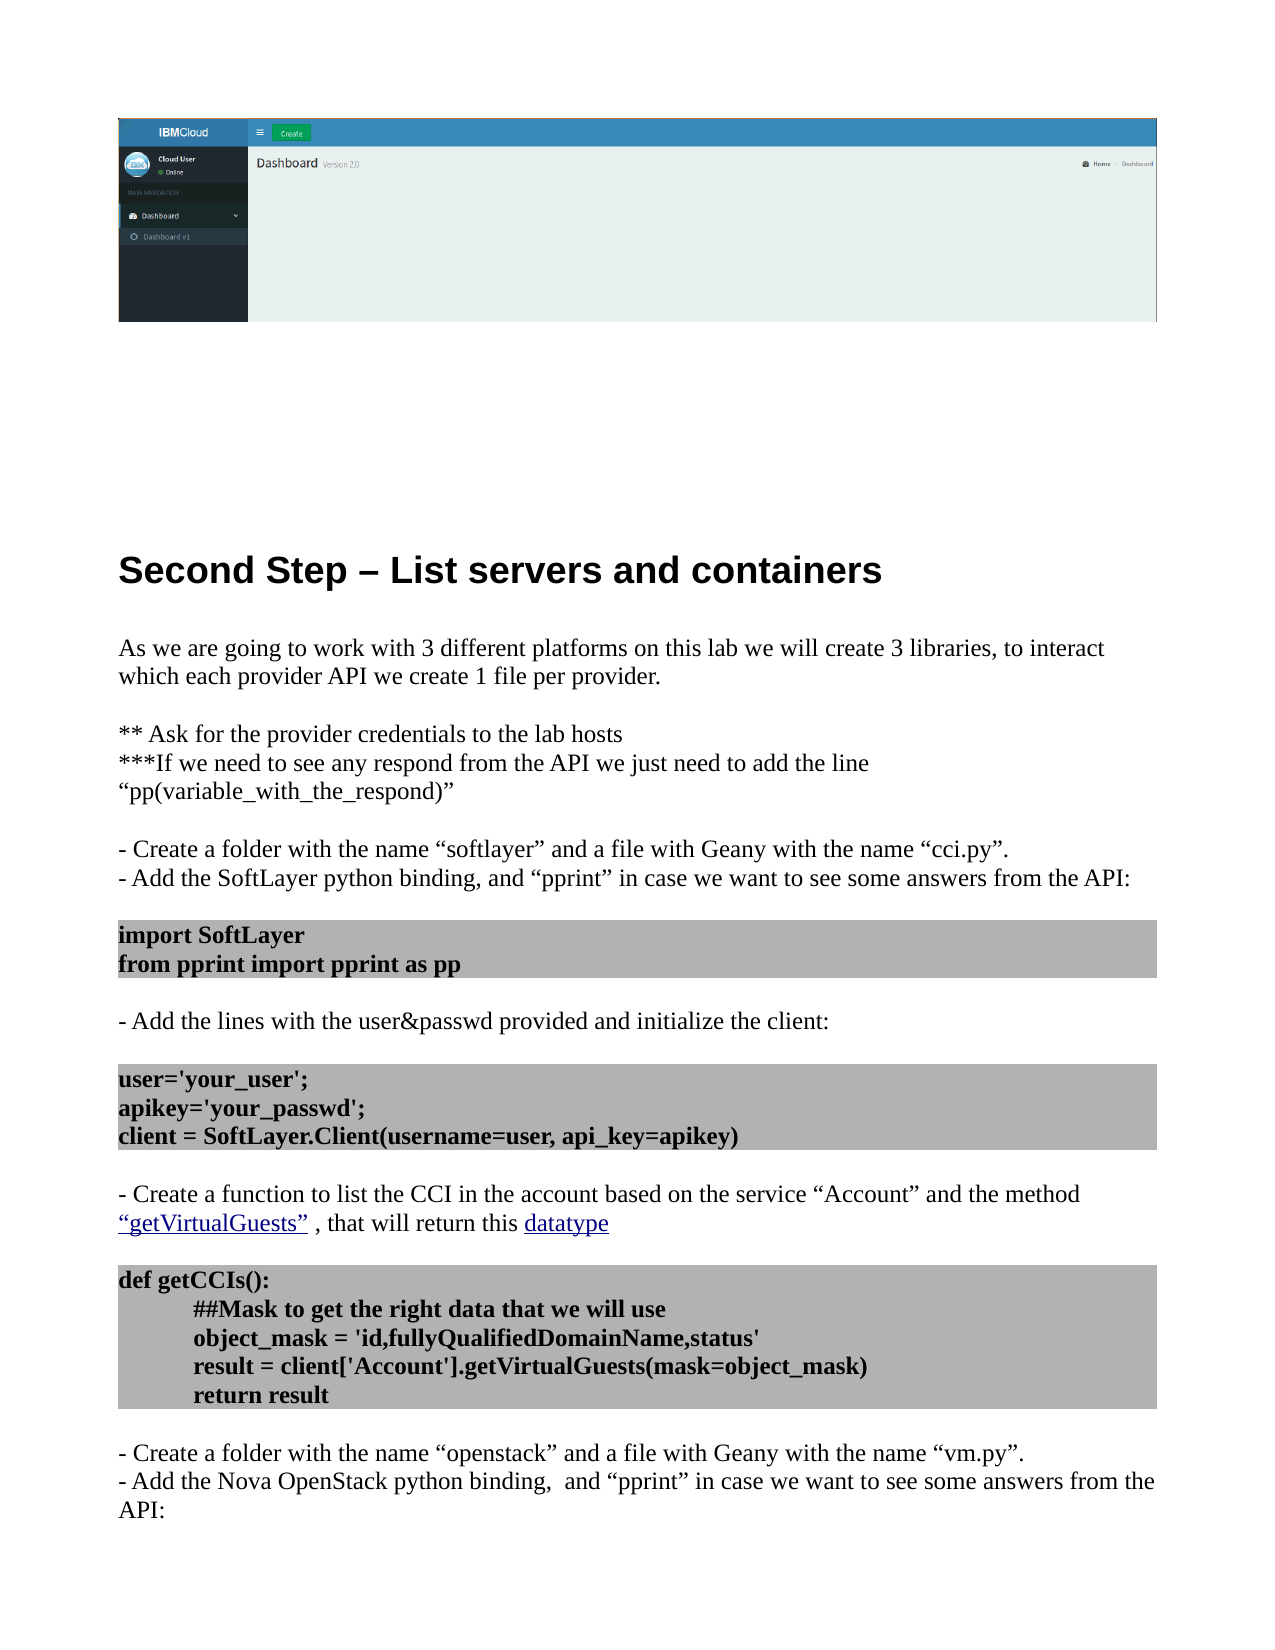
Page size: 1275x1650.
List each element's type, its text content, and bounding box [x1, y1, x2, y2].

text - Add the lines with the user&passwd provided and initialize the client: [118, 1006, 1157, 1035]
text ** Ask for the provider credentials to the lab hosts [118, 719, 1157, 748]
text ##Mask to get the right data that we will use [118, 1294, 1157, 1323]
text client = SoftLayer.Client(username=user, api_key=apikey) [118, 1121, 1157, 1150]
text def getCCIs(): [118, 1265, 1157, 1294]
text As we are going to work with 3 different platforms on this lab we will create 3 libraries, to interact which each provider API we create 1 file per provider. [118, 633, 1157, 690]
text import SoftLayer [118, 920, 1157, 949]
text ***If we need to see any respond from the API we just need to add the line “pp(variable_with_the_respond)” [118, 748, 1157, 805]
picture [118, 118, 1157, 322]
text from pprint import pprint as pp [118, 949, 1157, 978]
text - Create a folder with the name “softlayer” and a file with Geany with the name “cci.py”. [118, 834, 1157, 863]
text result = client['Account'].getVirtualGuests(mask=object_mask) [118, 1351, 1157, 1380]
text - Add the Nova OpenStack python binding, and “pprint” in case we want to see some answers from the API: [118, 1466, 1157, 1524]
text return result [118, 1380, 1157, 1409]
text - Create a folder with the name “openstack” and a file with Geany with the name “vm.py”. [118, 1438, 1157, 1466]
text - Create a function to list the CCI in the account based on the service “Account” and the method “getVirtualGuests” , that will return this datatype [118, 1179, 1157, 1236]
text object_mask = 'id,fullyQualifiedDomainName,status' [118, 1323, 1157, 1351]
text user='your_user'; [118, 1064, 1157, 1093]
subtitle Second Step – List servers and containers [118, 548, 1157, 591]
text apikey='your_passwd'; [118, 1093, 1157, 1121]
text - Add the SoftLayer python binding, and “pprint” in case we want to see some answers from the API: [118, 863, 1157, 891]
